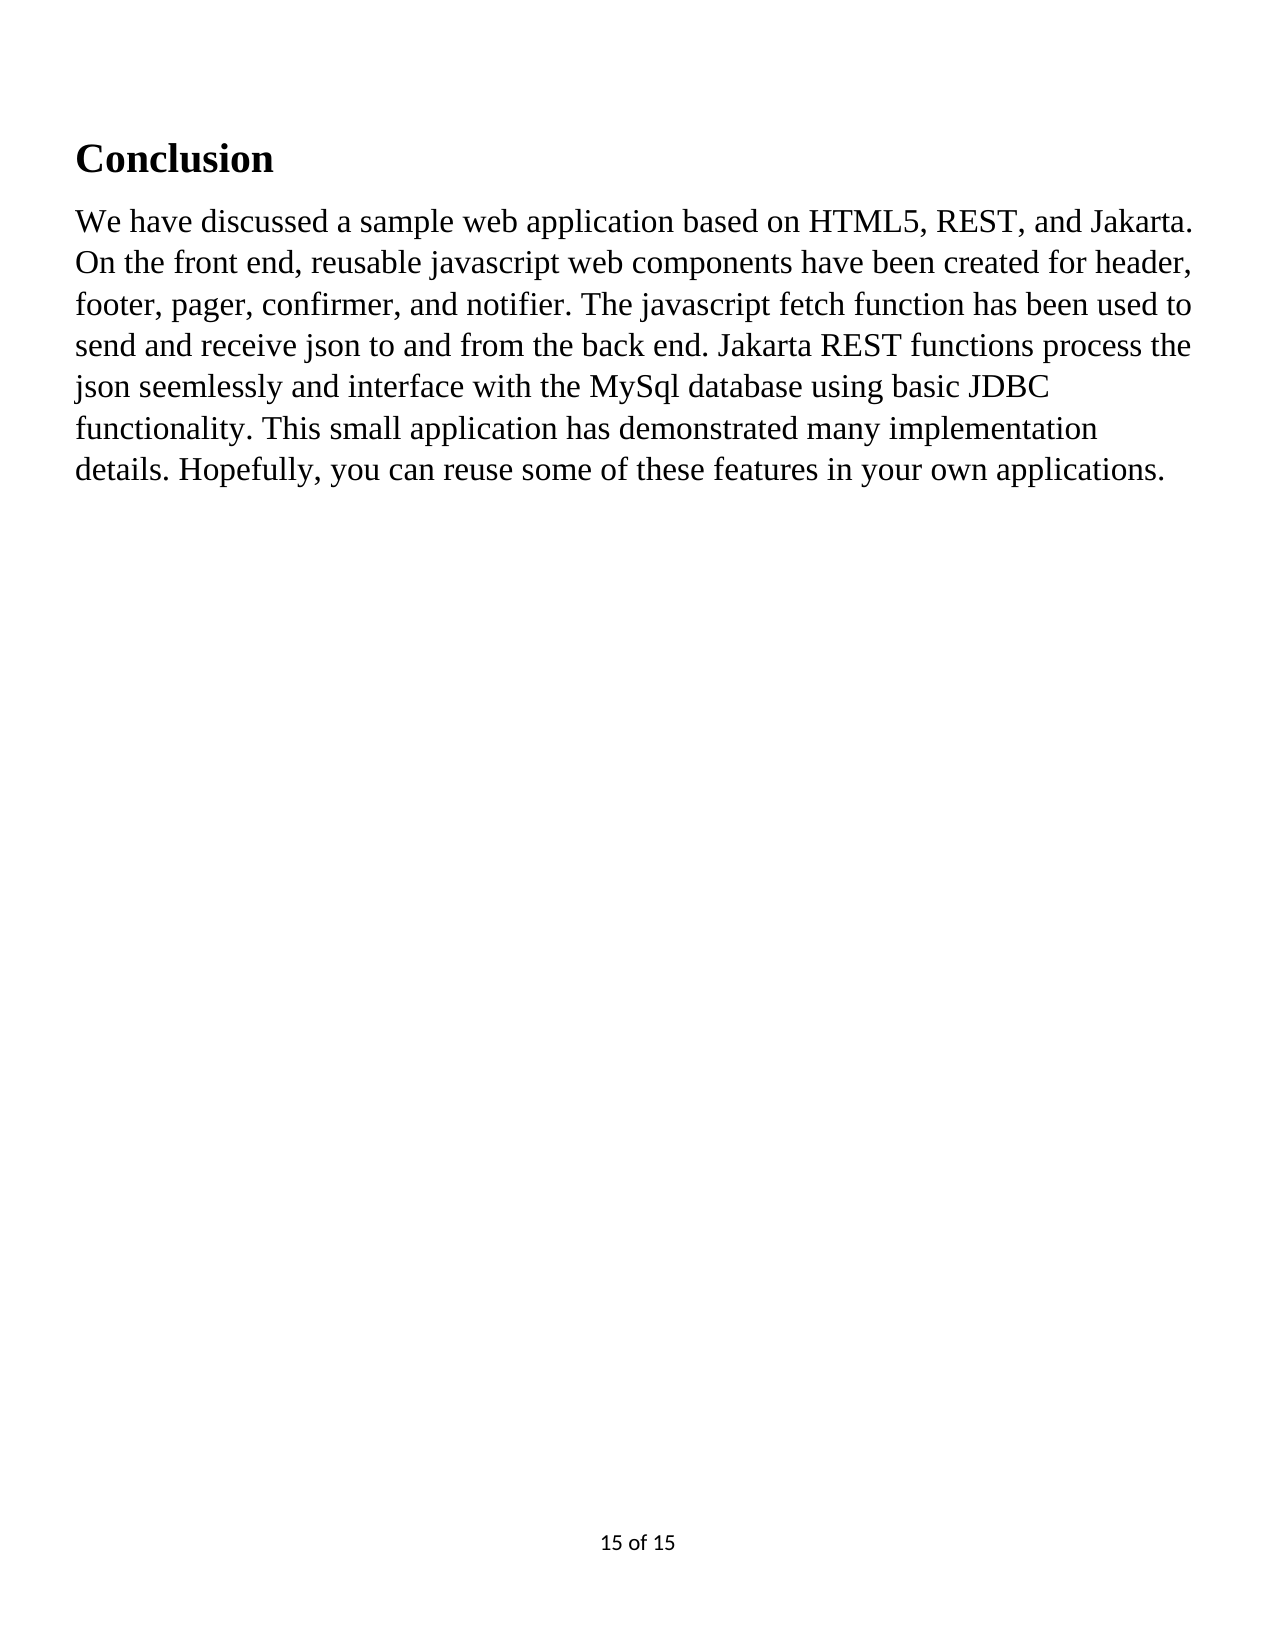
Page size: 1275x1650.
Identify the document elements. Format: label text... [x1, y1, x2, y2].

text Conclusion [75, 133, 1200, 181]
text We have discussed a sample web application based on HTML5, REST, and Jakarta. On the front end, reusable javascript web components have been created for header, footer, pager, confirmer, and notifier. The javascript fetch function has been used to send and receive json to and from the back end. Jakarta REST functions process the json seemlessly and interface with the MySql database using basic JDBC functionality. This small application has demonstrated many implementation details. Hopefully, you can reuse some of these features in your own applications. [75, 201, 1200, 488]
